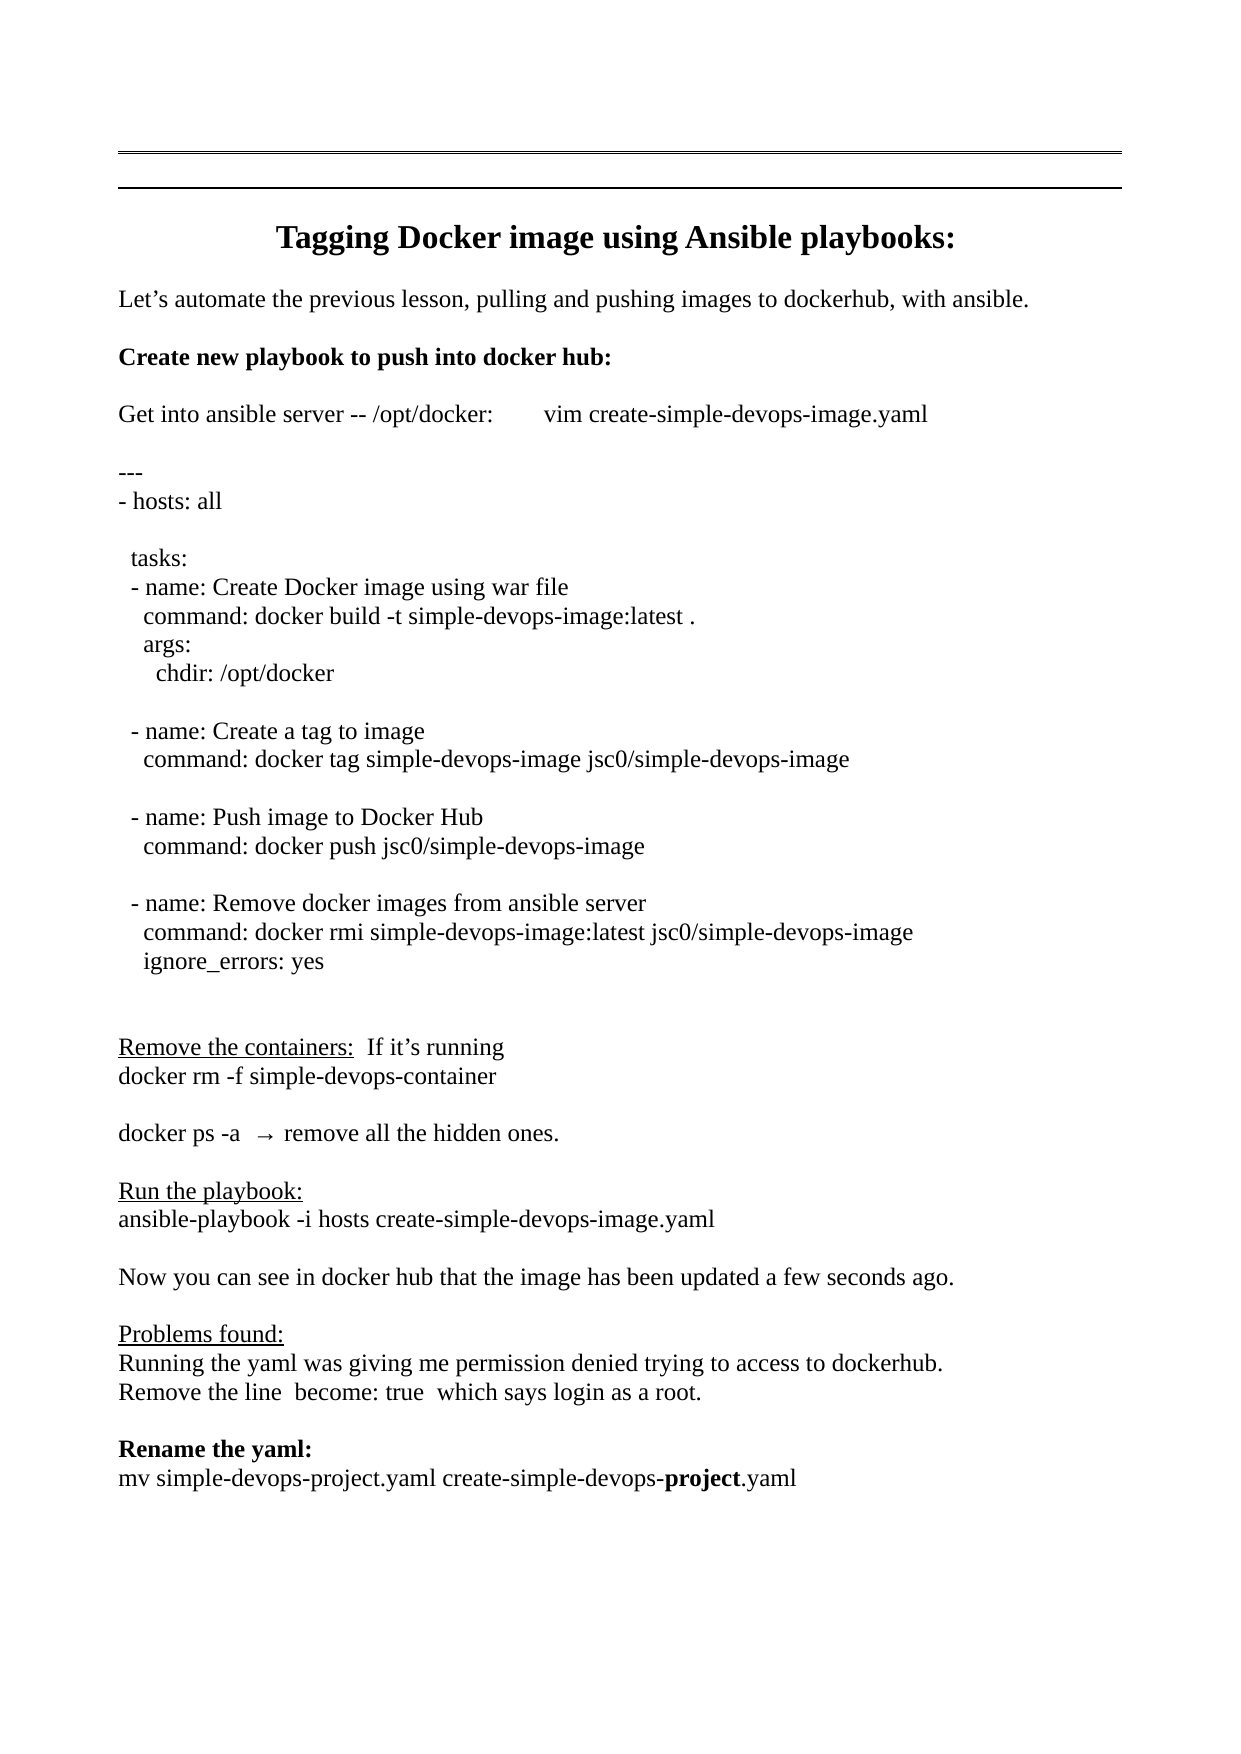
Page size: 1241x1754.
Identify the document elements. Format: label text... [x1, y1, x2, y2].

text command: docker tag simple-devops-image jsc0/simple-devops-image [118, 744, 1122, 773]
text Now you can see in docker hub that the image has been updated a few seconds ago. [118, 1262, 1122, 1291]
text Tagging Docker image using Ansible playbooks: [118, 217, 1122, 256]
text - name: Remove docker images from ansible server [118, 888, 1122, 917]
text command: docker build -t simple-devops-image:latest . [118, 601, 1122, 629]
text - hosts: all [118, 486, 1122, 514]
text Running the yaml was giving me permission denied trying to access to dockerhub. [118, 1348, 1122, 1377]
text command: docker rmi simple-devops-image:latest jsc0/simple-devops-image [118, 917, 1122, 946]
text Remove the line become: true which says login as a root. [118, 1377, 1122, 1406]
text Create new playbook to push into docker hub: [118, 342, 1122, 371]
text Get into ansible server -- /opt/docker: vim create-simple-devops-image.yaml [118, 399, 1122, 428]
text chdir: /opt/docker [118, 658, 1122, 687]
text command: docker push jsc0/simple-devops-image [118, 831, 1122, 859]
text mv simple-devops-project.yaml create-simple-devops-project.yaml [118, 1463, 1122, 1492]
text args: [118, 629, 1122, 658]
text Problems found: [118, 1319, 1122, 1348]
text Let’s automate the previous lesson, pulling and pushing images to dockerhub, with ansible. [118, 284, 1122, 313]
text - name: Push image to Docker Hub [118, 802, 1122, 831]
text tasks: [118, 543, 1122, 572]
text Remove the containers: If it’s running [118, 1032, 1122, 1061]
text ignore_errors: yes [118, 946, 1122, 974]
text - name: Create Docker image using war file [118, 572, 1122, 601]
text docker rm -f simple-devops-container [118, 1061, 1122, 1089]
text docker ps -a → remove all the hidden ones. [118, 1118, 1122, 1147]
text ansible-playbook -i hosts create-simple-devops-image.yaml [118, 1204, 1122, 1233]
text --- [118, 457, 1122, 486]
text Run the playbook: [118, 1176, 1122, 1204]
text Rename the yaml: [118, 1434, 1122, 1463]
text - name: Create a tag to image [118, 716, 1122, 744]
